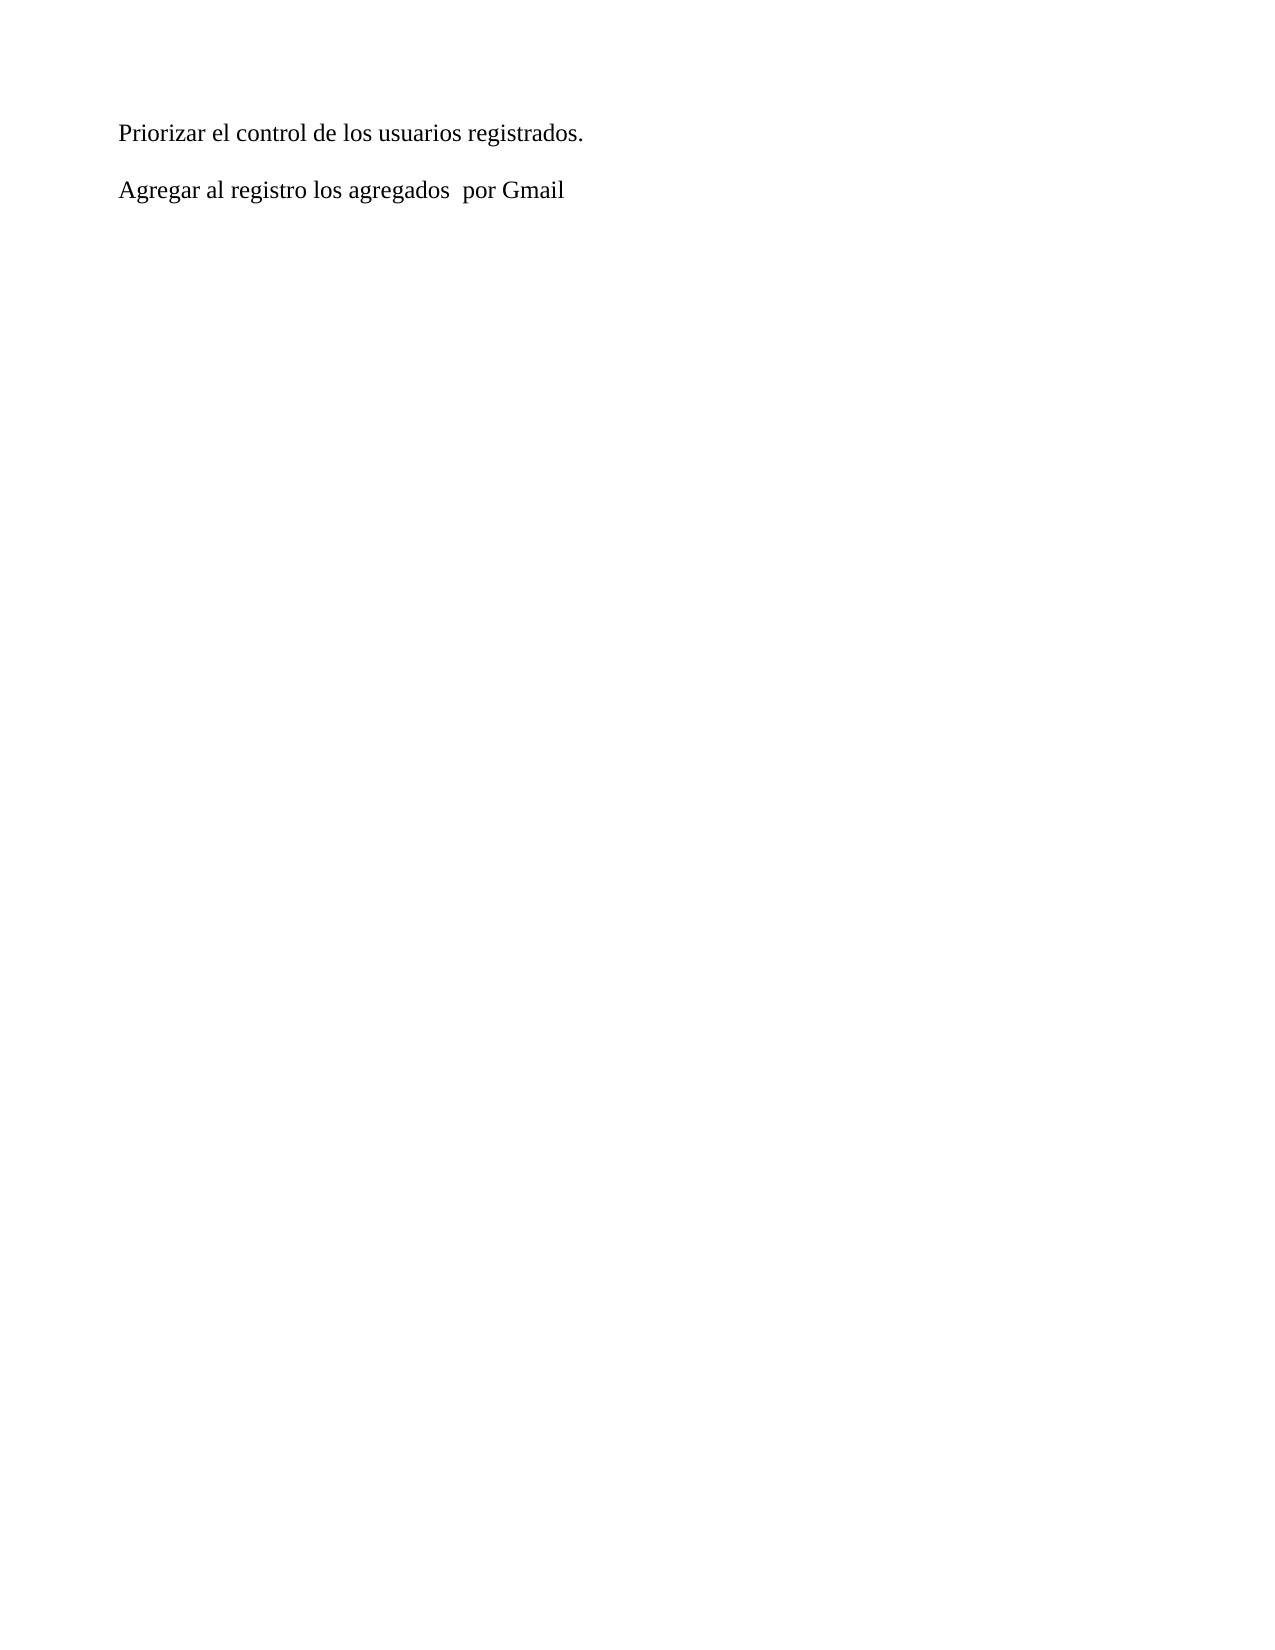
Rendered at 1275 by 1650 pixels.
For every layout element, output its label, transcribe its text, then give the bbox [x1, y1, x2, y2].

text Priorizar el control de los usuarios registrados. Agregar al registro los agregados por Gmail [118, 118, 1157, 204]
